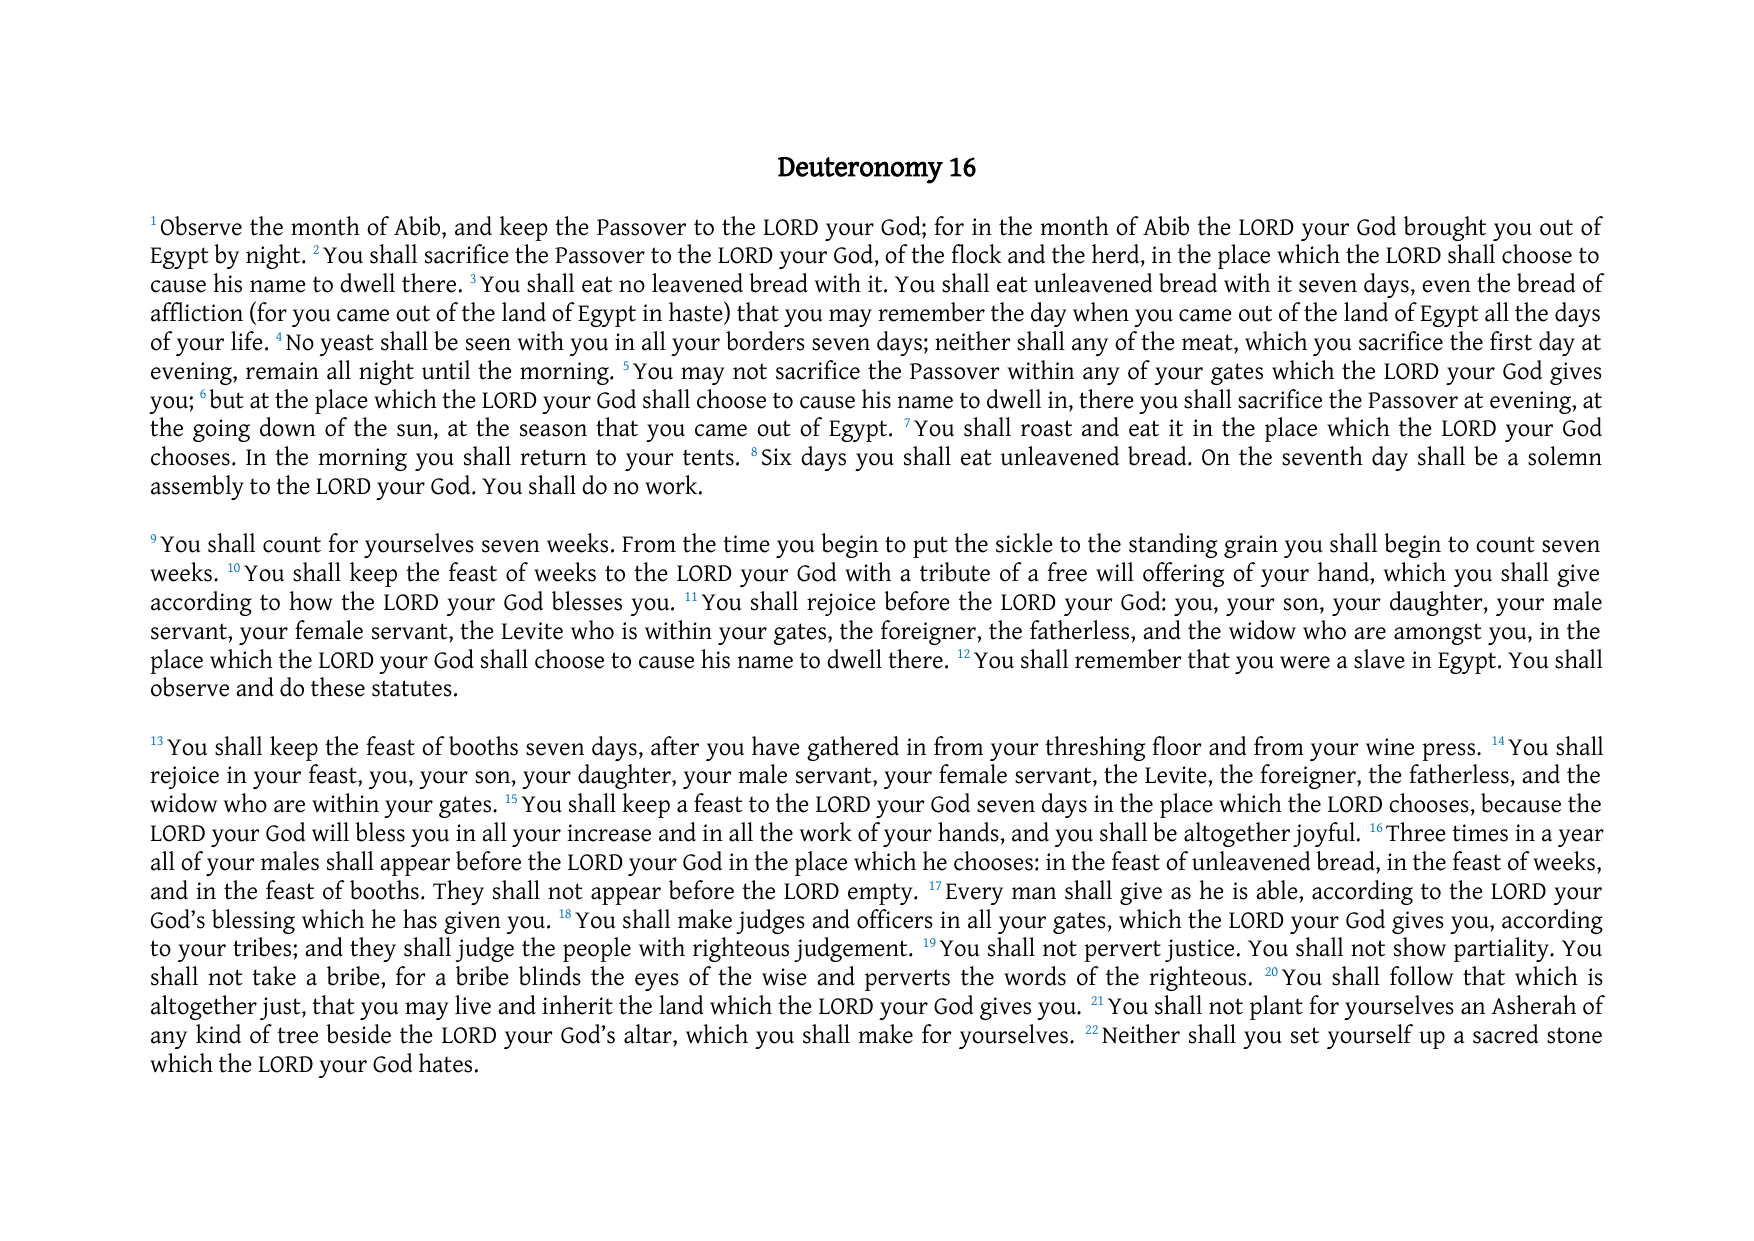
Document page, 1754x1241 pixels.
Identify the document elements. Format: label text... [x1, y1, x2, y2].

text Deuteronomy 16 [150, 150, 1604, 184]
text 1 Observe the month of Abib, and keep the Passover to the LORD your God; for in the month of Abib the LORD your God brought you out of Egypt by night. 2 You shall sacrifice the Passover to the LORD your God, of the flock and the herd, in the place which the LORD shall choose to cause his name to dwell there. 3 You shall eat no leavened bread with it. You shall eat unleavened bread with it seven days, even the bread of affliction (for you came out of the land of Egypt in haste) that you may remember the day when you came out of the land of Egypt all the days of your life. 4 No yeast shall be seen with you in all your borders seven days; neither shall any of the meat, which you sacrifice the first day at evening, remain all night until the morning. 5 You may not sacrifice the Passover within any of your gates which the LORD your God gives you; 6 but at the place which the LORD your God shall choose to cause his name to dwell in, there you shall sacrifice the Passover at evening, at the going down of the sun, at the season that you came out of Egypt. 7 You shall roast and eat it in the place which the LORD your God chooses. In the morning you shall return to your tents. 8 Six days you shall eat unleavened bread. On the seventh day shall be a solemn assembly to the LORD your God. You shall do no work. [150, 213, 1604, 501]
text 9 You shall count for yourselves seven weeks. From the time you begin to put the sickle to the standing grain you shall begin to count seven weeks. 10 You shall keep the feast of weeks to the LORD your God with a tribute of a free will offering of your hand, which you shall give according to how the LORD your God blesses you. 11 You shall rejoice before the LORD your God: you, your son, your daughter, your male servant, your female servant, the Levite who is within your gates, the foreigner, the fatherless, and the widow who are amongst you, in the place which the LORD your God shall choose to cause his name to dwell there. 12 You shall remember that you were a slave in Egypt. You shall observe and do these statutes. [150, 531, 1604, 704]
text 13 You shall keep the feast of booths seven days, after you have gathered in from your threshing floor and from your wine press. 14 You shall rejoice in your feast, you, your son, your daughter, your male servant, your female servant, the Levite, the foreigner, the fatherless, and the widow who are within your gates. 15 You shall keep a feast to the LORD your God seven days in the place which the LORD chooses, because the LORD your God will bless you in all your increase and in all the work of your hands, and you shall be altogether joyful. 16 Three times in a year all of your males shall appear before the LORD your God in the place which he chooses: in the feast of unleavened bread, in the feast of weeks, and in the feast of booths. They shall not appear before the LORD empty. 17 Every man shall give as he is able, according to the LORD your God’s blessing which he has given you. 18 You shall make judges and officers in all your gates, which the LORD your God gives you, according to your tribes; and they shall judge the people with righteous judgement. 19 You shall not pervert justice. You shall not show partiality. You shall not take a bribe, for a bribe blinds the eyes of the wise and perverts the words of the righteous. 20 You shall follow that which is altogether just, that you may live and inherit the land which the LORD your God gives you. 21 You shall not plant for yourselves an Asherah of any kind of tree beside the LORD your God’s altar, which you shall make for yourselves. 22 Neither shall you set yourself up a sacred stone which the LORD your God hates. [150, 733, 1604, 1079]
